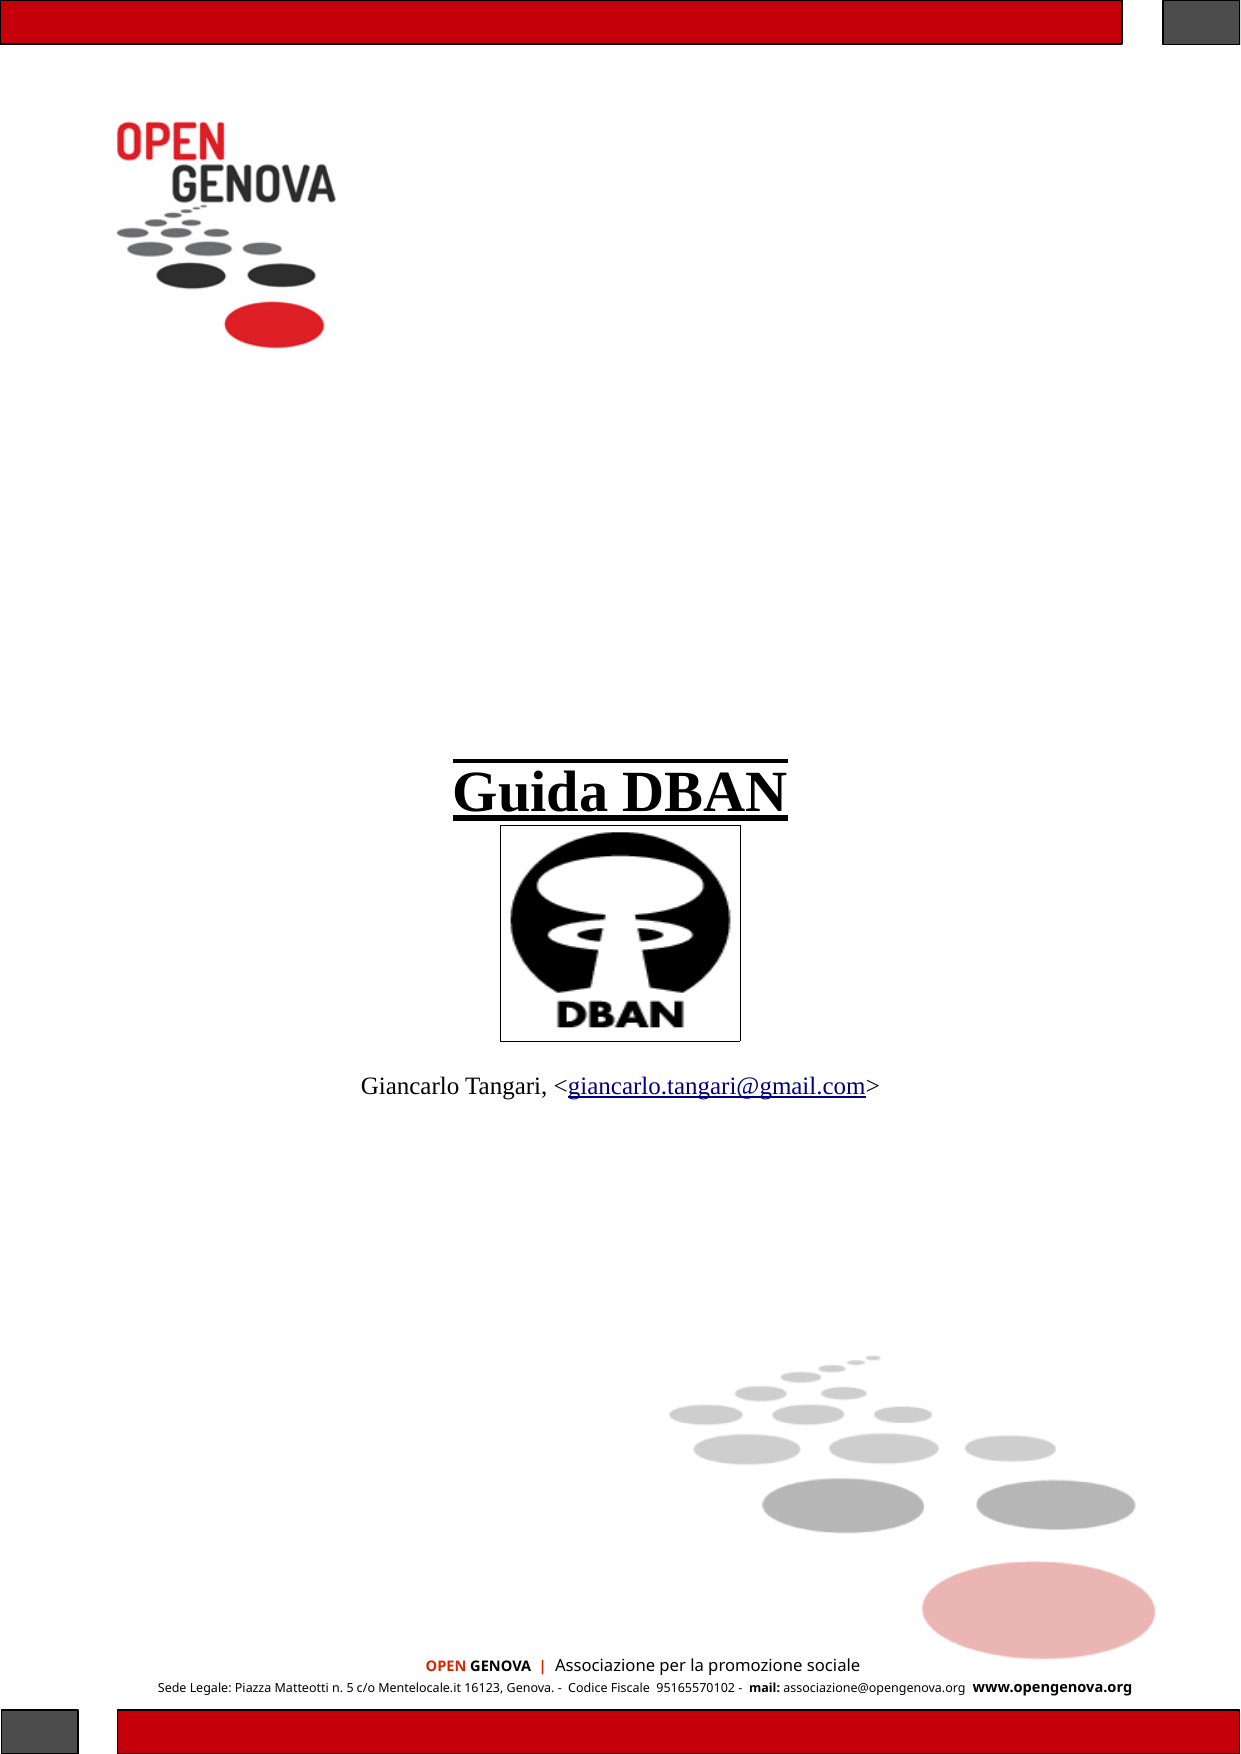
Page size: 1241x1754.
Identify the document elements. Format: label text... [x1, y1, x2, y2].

text Guida DBAN [118, 757, 1122, 824]
picture [501, 826, 740, 1041]
picture [86, 78, 382, 397]
picture [658, 1340, 1185, 1684]
text Giancarlo Tangari, <giancarlo.tangari@gmail.com> [118, 1071, 1122, 1100]
